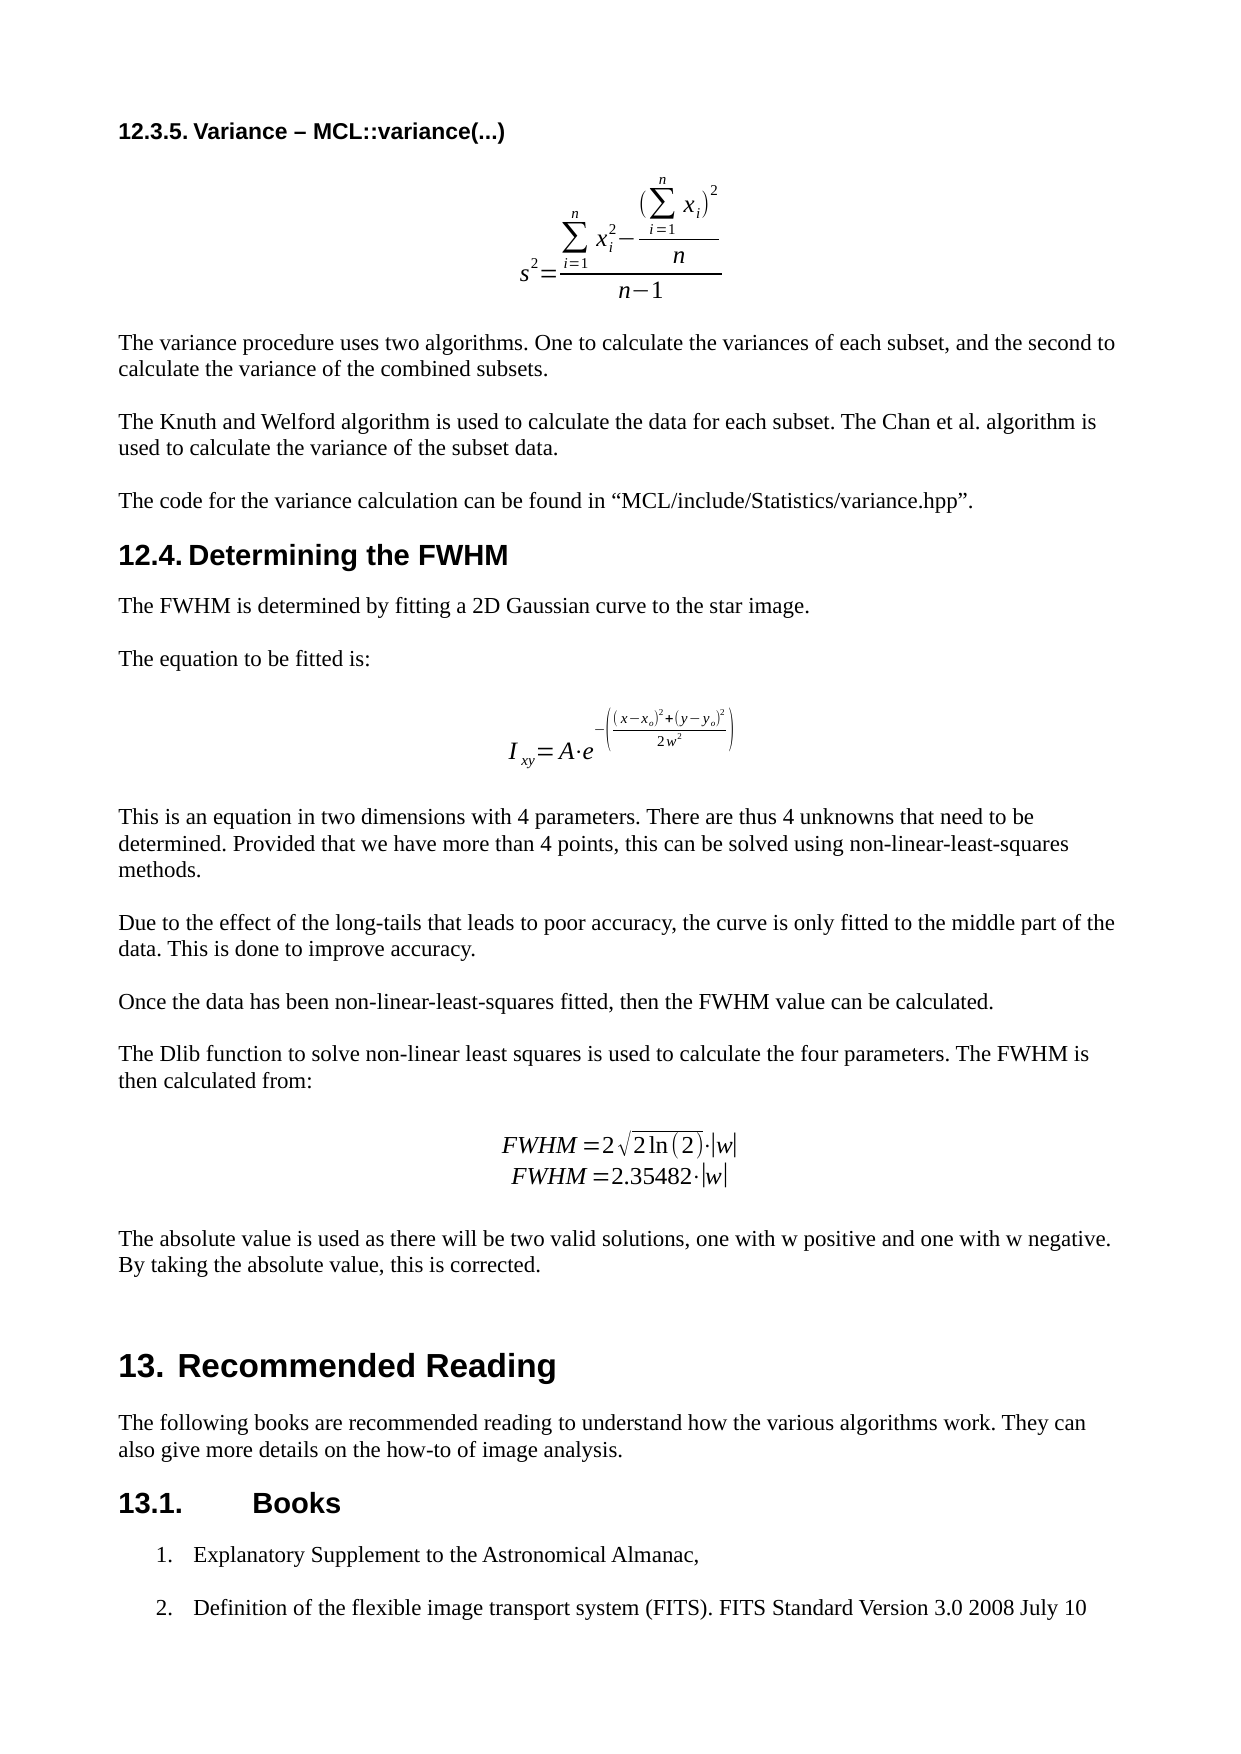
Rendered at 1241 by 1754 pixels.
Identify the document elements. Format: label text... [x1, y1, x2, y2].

text The equation to be fitted is: [118, 631, 1122, 672]
text The Knuth and Welford algorithm is used to calculate the data for each subset. The Chan et al. algorithm is used to calculate the variance of the subset data. [118, 394, 1122, 461]
subtitle Variance – MCL::variance(...) [118, 118, 1122, 144]
list Explanatory Supplement to the Astronomical Almanac, [156, 1532, 1122, 1568]
text This is an equation in two dimensions with 4 parameters. There are thus 4 unknowns that need to be determined. Provided that we have more than 4 points, this can be solved using non-linear-least-squares methods. [118, 781, 1122, 882]
text The variance procedure uses two algorithms. One to calculate the variances of each subset, and the second to calculate the variance of the combined subsets. [118, 316, 1122, 382]
text The absolute value is used as there will be two valid solutions, one with w positive and one with w negative. By taking the absolute value, this is corrected. [118, 1202, 1122, 1278]
text The code for the variance calculation can be found in “MCL/include/Statistics/variance.hpp”. [118, 473, 1122, 513]
text Due to the effect of the long-tails that leads to poor accuracy, the curve is only fitted to the middle part of the data. This is done to improve accuracy. [118, 895, 1122, 961]
list Definition of the flexible image transport system (FITS). FITS Standard Version 3.0 2008 July 10 [156, 1580, 1122, 1620]
text Once the data has been non-linear-least-squares fitted, then the FWHM value can be calculated. [118, 974, 1122, 1014]
subtitle Determining the FWHM [118, 538, 1122, 571]
subtitle Books [118, 1486, 1122, 1520]
text The following books are recommended reading to understand how the various algorithms work. They can also give more details on the how-to of image analysis. [118, 1402, 1122, 1462]
text The Dlib function to solve non-linear least squares is used to calculate the four parameters. The FWHM is then calculated from: [118, 1027, 1122, 1093]
text The FWHM is determined by fitting a 2D Gaussian curve to the star image. [118, 583, 1122, 619]
subtitle Recommended Reading [118, 1346, 1122, 1384]
